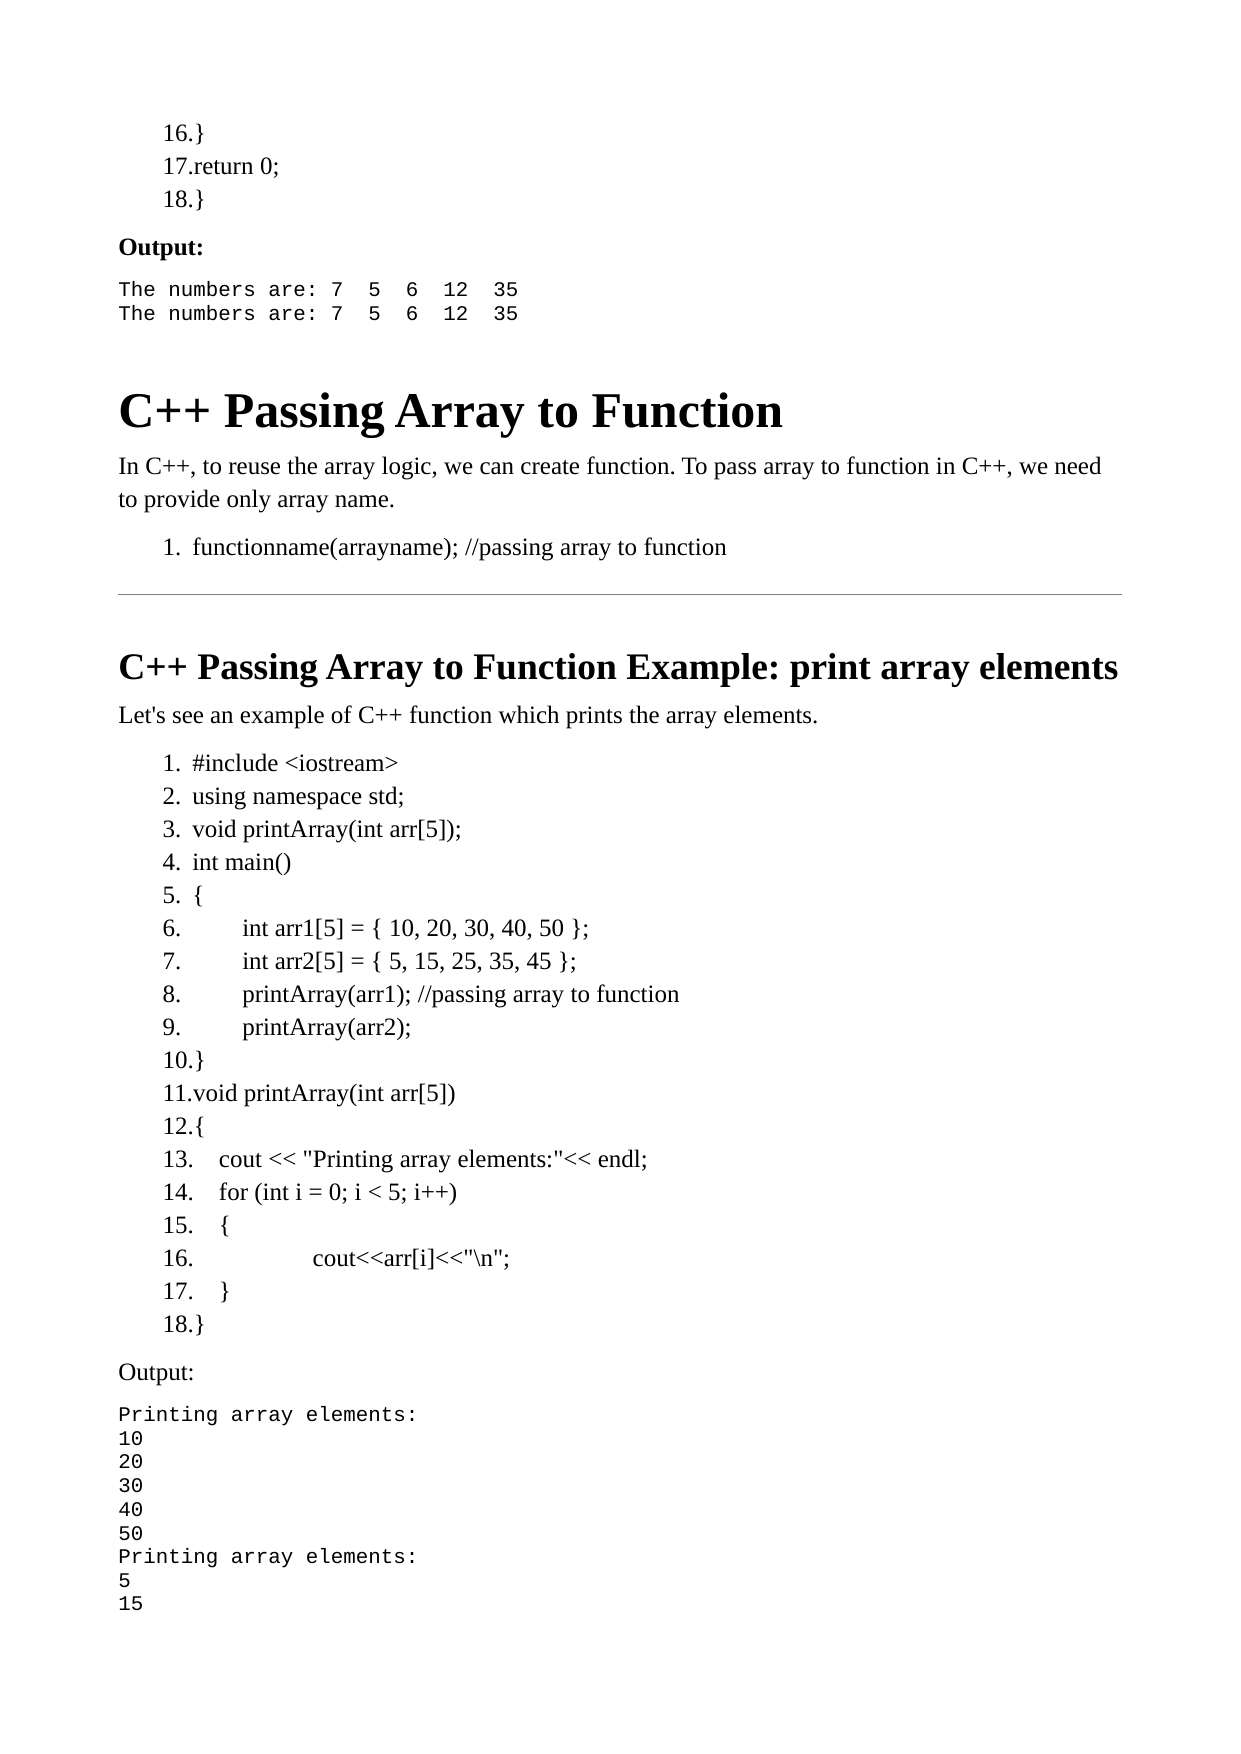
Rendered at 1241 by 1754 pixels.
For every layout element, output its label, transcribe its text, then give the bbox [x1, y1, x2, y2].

text 5 [118, 1570, 1122, 1593]
list } [162, 118, 1122, 147]
text 20 [118, 1452, 1122, 1475]
list } [162, 1045, 1122, 1074]
text In C++, to reuse the array logic, we can create function. To pass array to function in C++, we need to provide only array name. [118, 451, 1122, 513]
list void printArray(int arr[5]) [162, 1078, 1122, 1107]
list { [162, 880, 1122, 908]
text 40 [118, 1499, 1122, 1522]
list using namespace std; [162, 781, 1122, 809]
text Printing array elements: [118, 1404, 1122, 1428]
text Let's see an example of C++ function which prints the array elements. [118, 700, 1122, 729]
list for (int i = 0; i < 5; i++) [162, 1177, 1122, 1206]
list cout << "Printing array elements:"<< endl; [162, 1144, 1122, 1173]
list int main() [162, 847, 1122, 876]
list printArray(arr2); [162, 1012, 1122, 1041]
list #include <iostream> [162, 748, 1122, 776]
list } [162, 1309, 1122, 1338]
text Output: [118, 232, 1122, 261]
list cout<<arr[i]<<"\n"; [162, 1243, 1122, 1272]
subtitle C++ Passing Array to Function Example: print array elements [118, 644, 1122, 688]
list functionname(arrayname); //passing array to function [162, 532, 1122, 561]
list { [162, 1210, 1122, 1239]
text 30 [118, 1475, 1122, 1499]
list int arr2[5] = { 5, 15, 25, 35, 45 }; [162, 946, 1122, 974]
text 50 [118, 1522, 1122, 1546]
list return 0; [162, 151, 1122, 180]
list printArray(arr1); //passing array to function [162, 979, 1122, 1008]
list } [162, 184, 1122, 213]
text Output: [118, 1357, 1122, 1385]
text Printing array elements: [118, 1546, 1122, 1570]
list { [162, 1111, 1122, 1140]
list int arr1[5] = { 10, 20, 30, 40, 50 }; [162, 913, 1122, 942]
list } [162, 1276, 1122, 1305]
text The numbers are: 7 5 6 12 35 [118, 303, 1122, 327]
subtitle C++ Passing Array to Function [118, 381, 1122, 439]
text The numbers are: 7 5 6 12 35 [118, 279, 1122, 303]
text 10 [118, 1428, 1122, 1452]
text 15 [118, 1593, 1122, 1617]
list void printArray(int arr[5]); [162, 814, 1122, 842]
